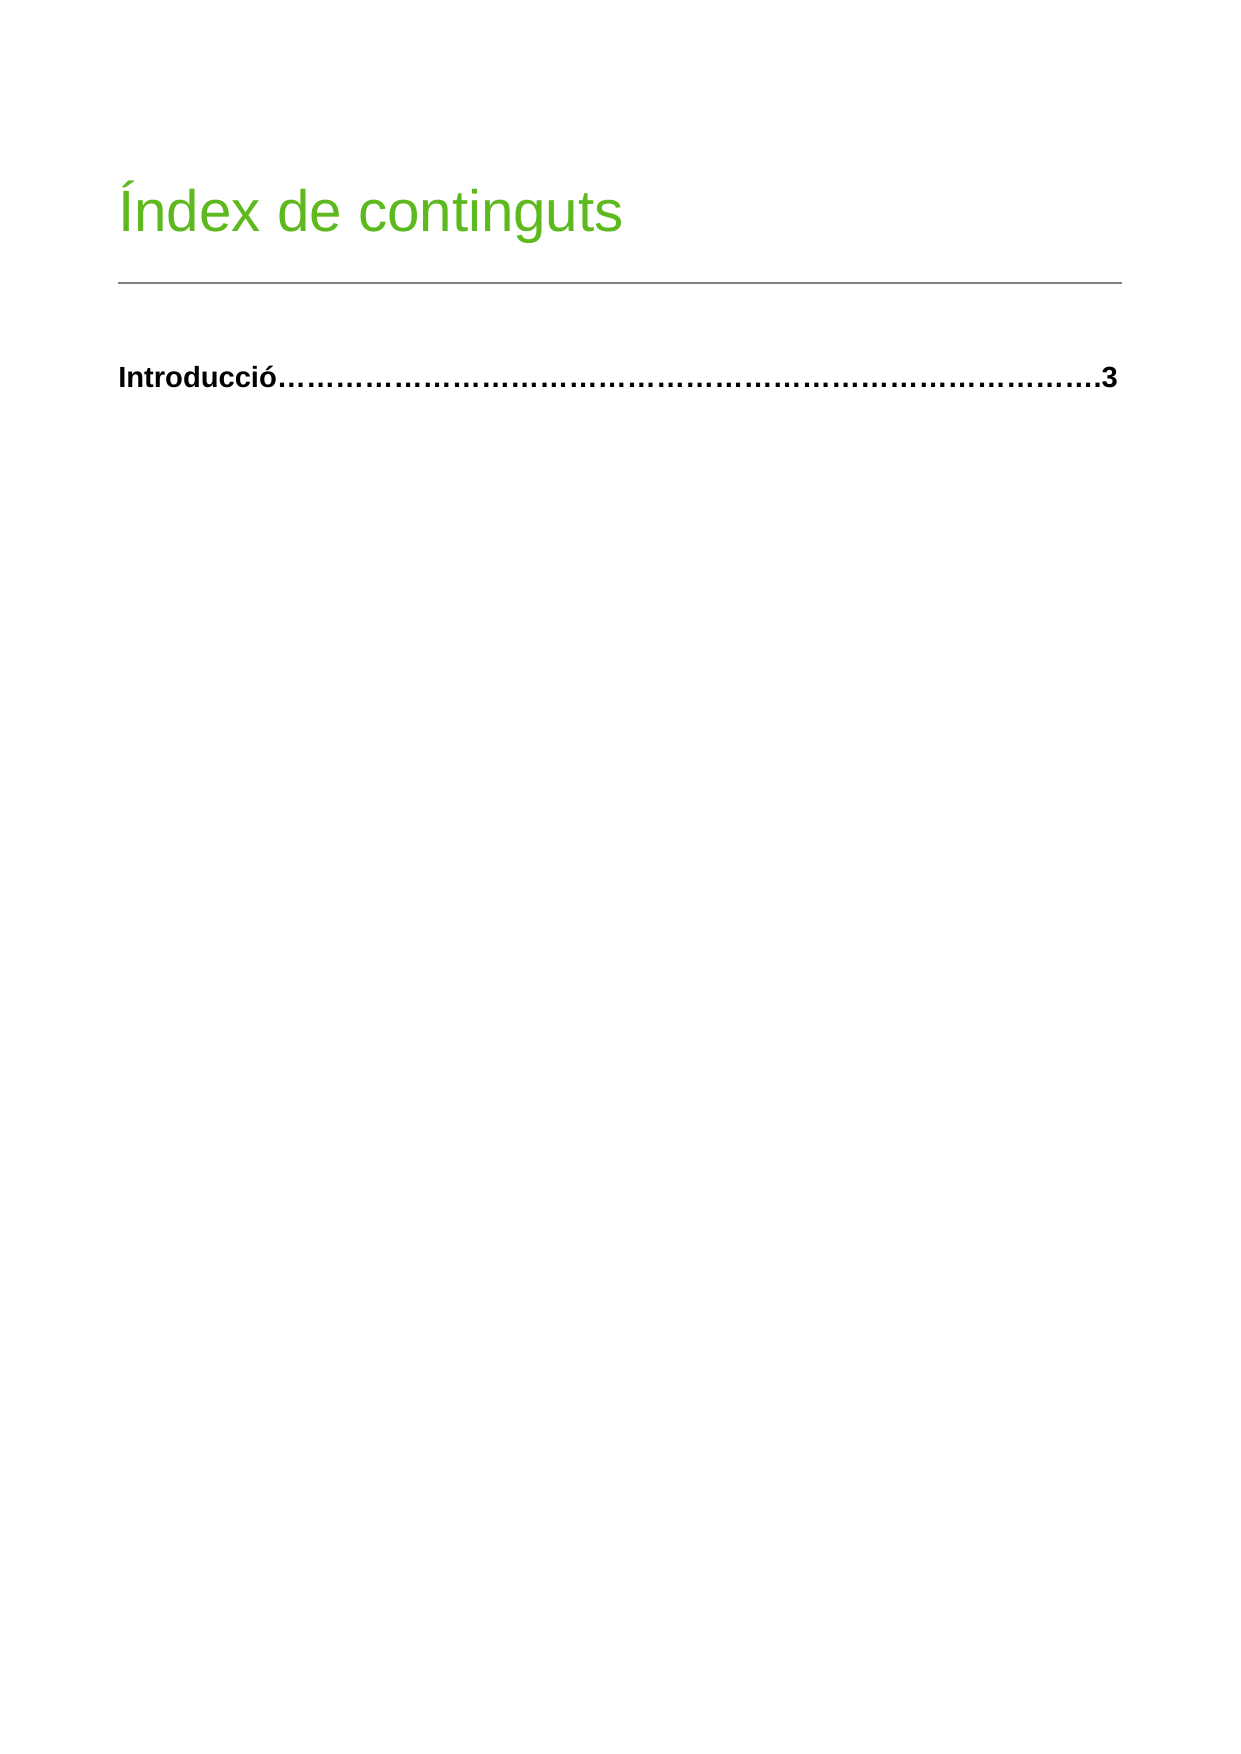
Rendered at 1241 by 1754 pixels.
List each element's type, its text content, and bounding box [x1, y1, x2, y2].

text Introducció………………………………………………………………………….3 [118, 360, 1122, 393]
text Índex de continguts [118, 176, 1122, 243]
